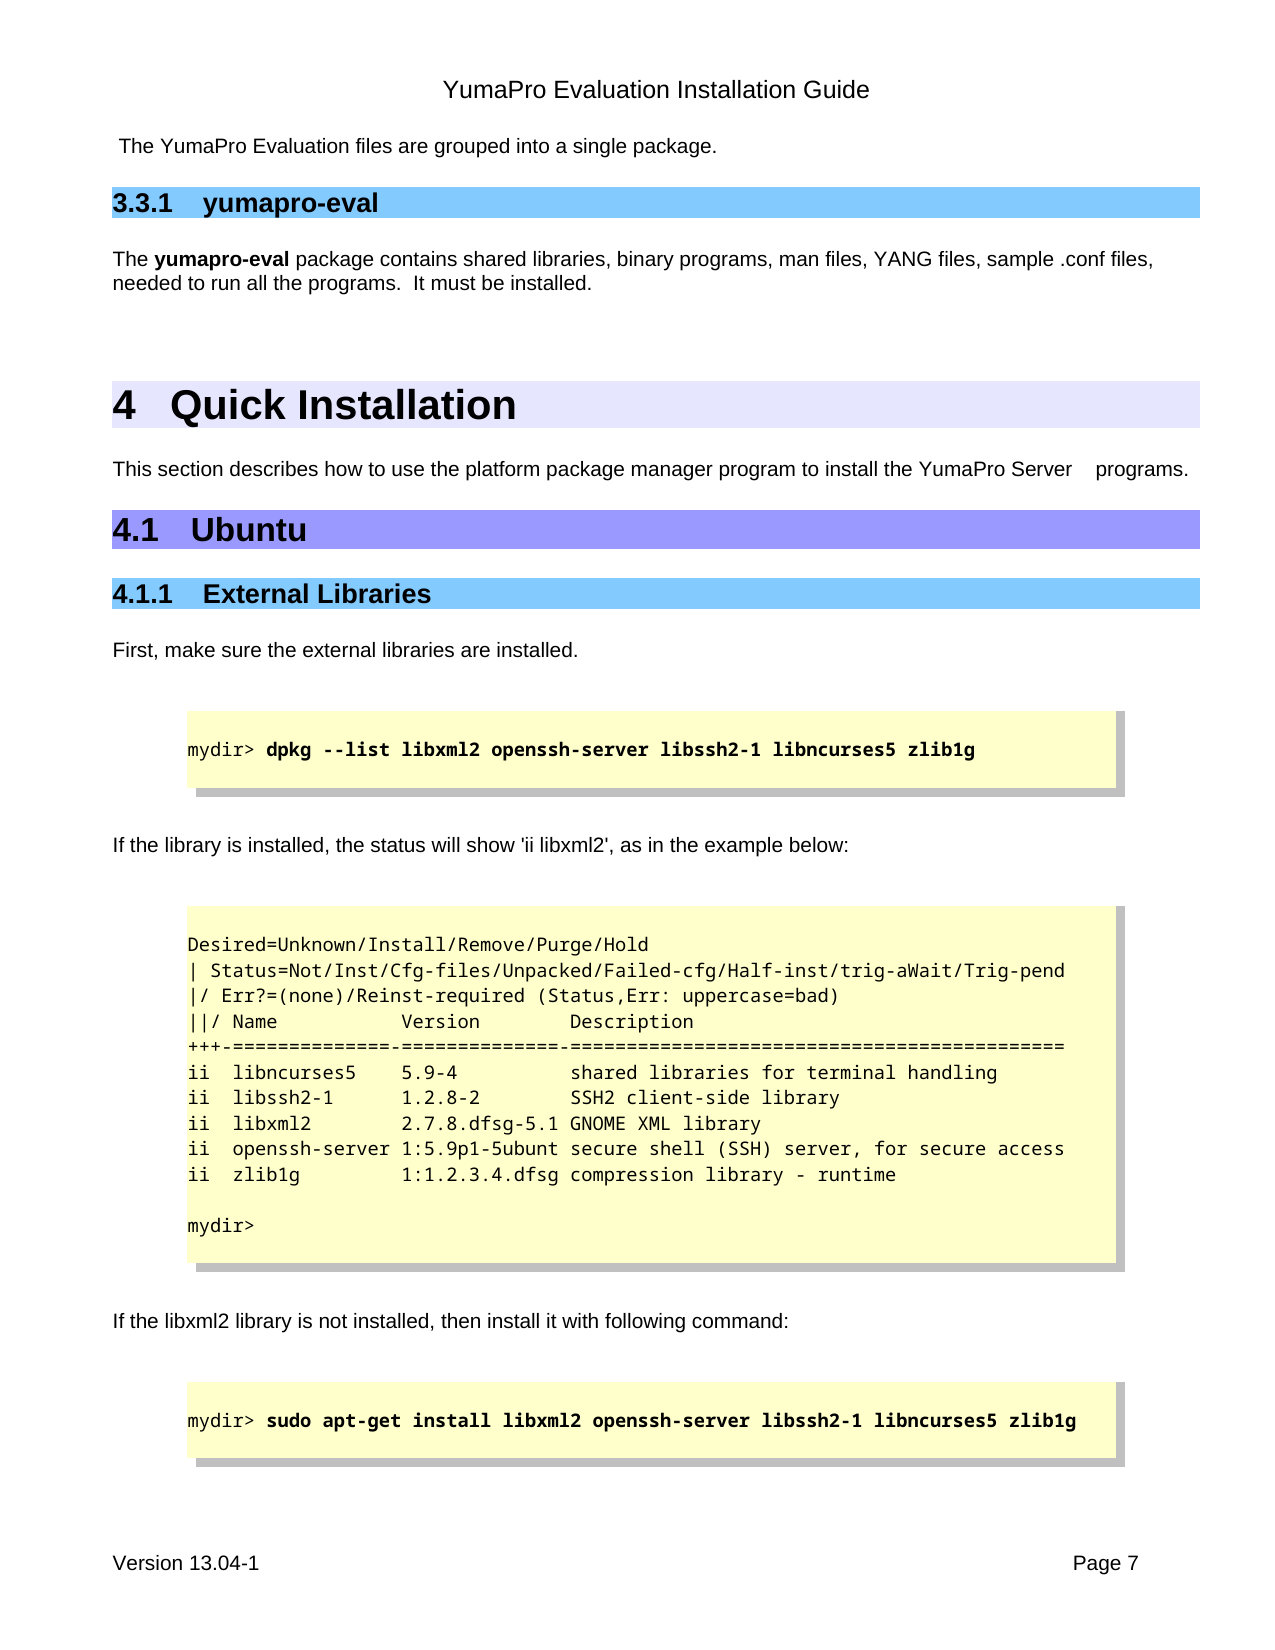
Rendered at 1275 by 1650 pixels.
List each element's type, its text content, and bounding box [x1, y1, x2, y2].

text | Status=Not/Inst/Cfg-files/Unpacked/Failed-cfg/Half-inst/trig-aWait/Trig-pend [187, 957, 1116, 983]
text ii libncurses5 5.9-4 shared libraries for terminal handling [187, 1059, 1116, 1085]
text mydir> dpkg --list libxml2 openssh-server libssh2-1 libncurses5 zlib1g [187, 737, 1116, 762]
text ii libxml2 2.7.8.dfsg-5.1 GNOME XML library [187, 1110, 1116, 1136]
text The YumaPro Evaluation files are grouped into a single package. [112, 134, 1200, 158]
text ii libssh2-1 1.2.8-2 SSH2 client-side library [187, 1085, 1116, 1110]
text mydir> sudo apt-get install libxml2 openssh-server libssh2-1 libncurses5 zlib1g [187, 1407, 1116, 1433]
subtitle External Libraries [112, 578, 1200, 609]
text |/ Err?=(none)/Reinst-required (Status,Err: uppercase=bad) [187, 983, 1116, 1008]
text The yumapro-eval package contains shared libraries, binary programs, man files, YANG files, sample .conf files, needed to run all the programs. It must be installed. [112, 247, 1200, 295]
text This section describes how to use the platform package manager program to install the YumaPro Server programs. [112, 457, 1200, 481]
text If the libxml2 library is not installed, then install it with following command: [112, 1309, 1200, 1333]
text ii openssh-server 1:5.9p1-5ubunt secure shell (SSH) server, for secure access [187, 1136, 1116, 1161]
text mydir> [187, 1212, 1116, 1238]
subtitle Ubuntu [112, 510, 1200, 549]
subtitle yumapro-eval [112, 187, 1200, 218]
text First, make sure the external libraries are installed. [112, 638, 1200, 662]
text Desired=Unknown/Install/Remove/Purge/Hold [187, 932, 1116, 957]
subtitle Quick Installation [112, 381, 1200, 428]
text ||/ Name Version Description [187, 1008, 1116, 1034]
text +++-==============-==============-============================================ [187, 1034, 1116, 1059]
text If the library is installed, the status will show 'ii libxml2', as in the example below: [112, 833, 1200, 857]
text ii zlib1g 1:1.2.3.4.dfsg compression library - runtime [187, 1161, 1116, 1187]
